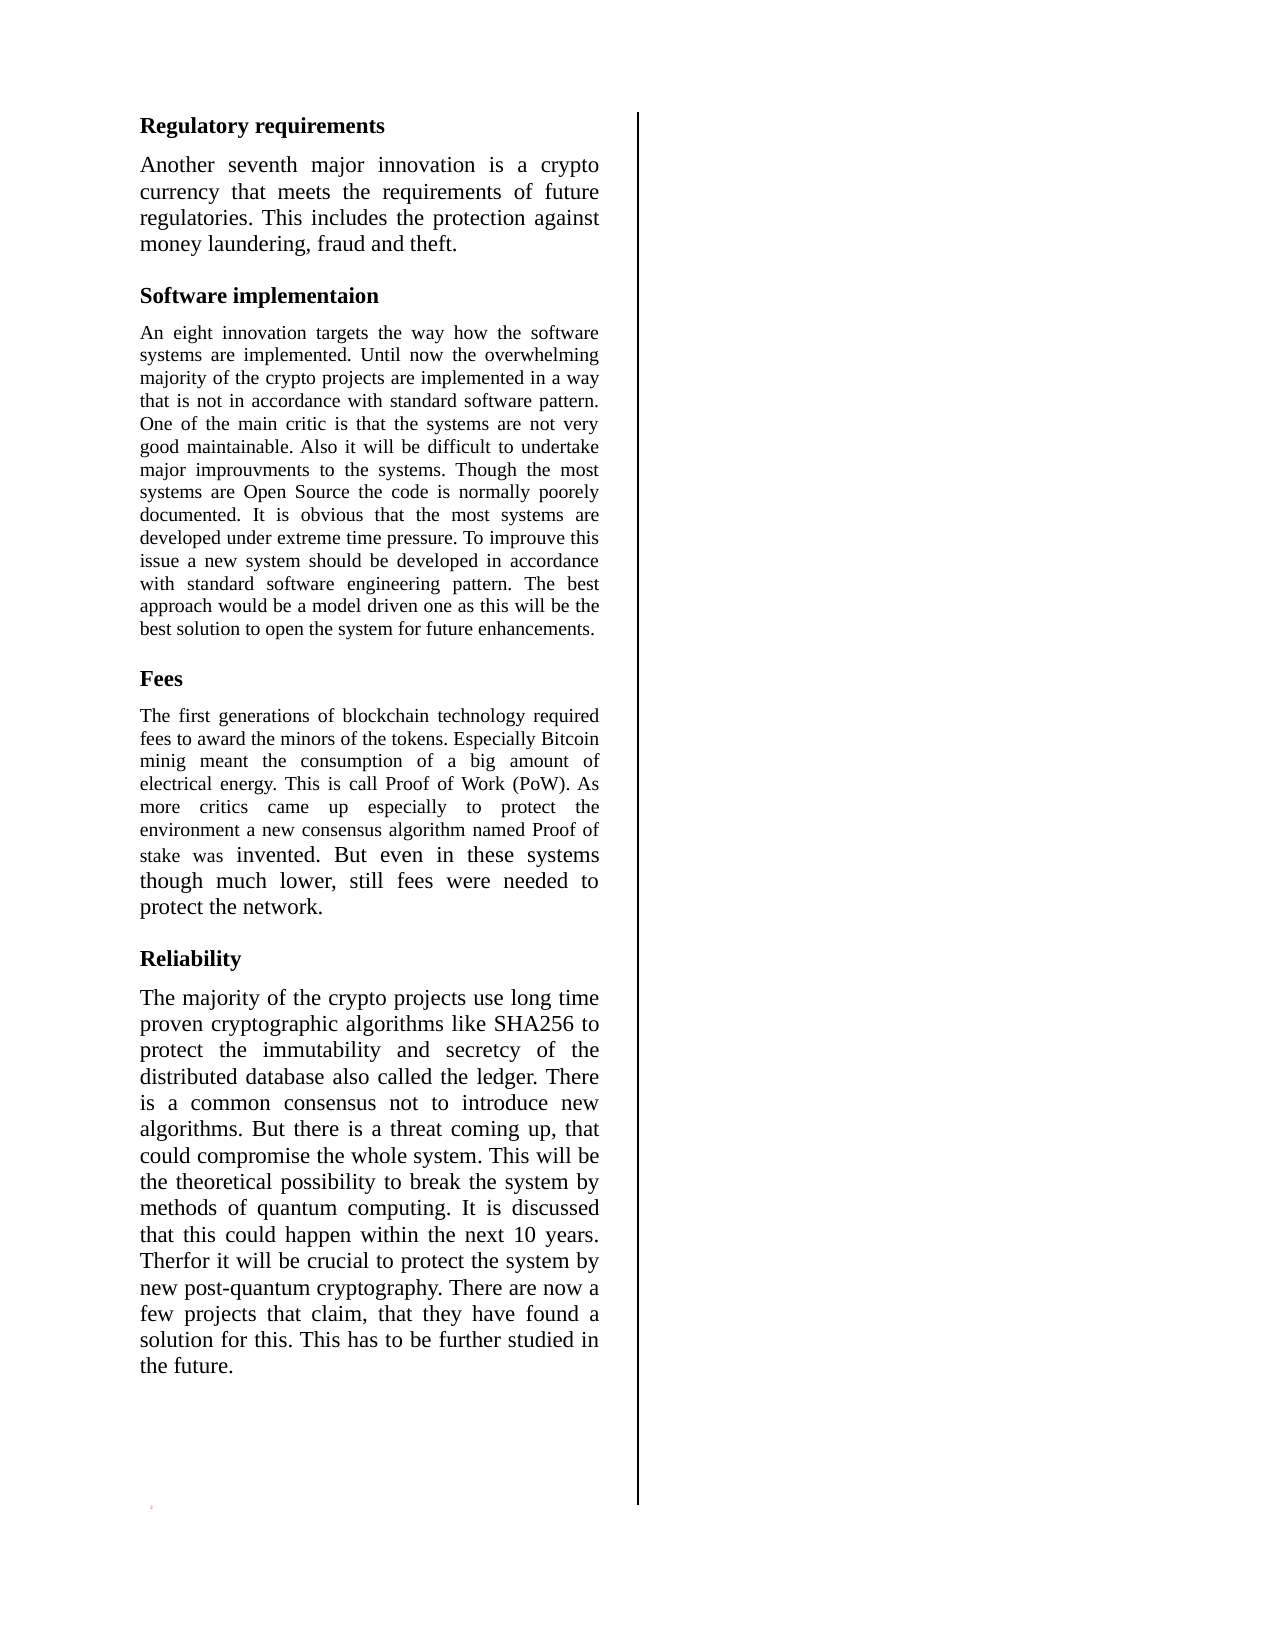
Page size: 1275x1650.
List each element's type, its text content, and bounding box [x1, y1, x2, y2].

subtitle Software implementaion [139, 282, 600, 308]
text The first generations of blockchain technology required fees to award the minors of the tokens. Especially Bitcoin minig meant the consumption of a big amount of electrical energy. This is call Proof of Work (PoW). As more critics came up especially to protect the environment a new consensus algorithm named Proof of stake was invented. But even in these systems though much lower, still fees were needed to protect the network. [139, 704, 600, 920]
subtitle Regulatory requirements [139, 112, 600, 139]
text The majority of the crypto projects use long time proven cryptographic algorithms like SHA256 to protect the immutability and secretcy of the distributed database also called the ledger. There is a common consensus not to introduce new algorithms. But there is a threat coming up, that could compromise the whole system. This will be the theoretical possibility to break the system by methods of quantum computing. It is discussed that this could happen within the next 10 years. Therfor it will be crucial to protect the system by new post-quantum cryptography. There are now a few projects that claim, that they have found a solution for this. This has to be further studied in the future. [139, 984, 600, 1379]
text An eight innovation targets the way how the software systems are implemented. Until now the overwhelming majority of the crypto projects are implemented in a way that is not in accordance with standard software pattern. One of the main critic is that the systems are not very good maintainable. Also it will be difficult to undertake major improuvments to the systems. Though the most systems are Open Source the code is normally poorely documented. It is obvious that the most systems are developed under extreme time pressure. To improuve this issue a new system should be developed in accordance with standard software engineering pattern. The best approach would be a model driven one as this will be the best solution to open the system for future enhancements. [139, 321, 600, 640]
subtitle Reliability [139, 945, 600, 971]
text Another seventh major innovation is a crypto currency that meets the requirements of future regulatories. This includes the protection against money laundering, fraud and theft. [139, 151, 600, 257]
subtitle Fees [139, 665, 600, 691]
